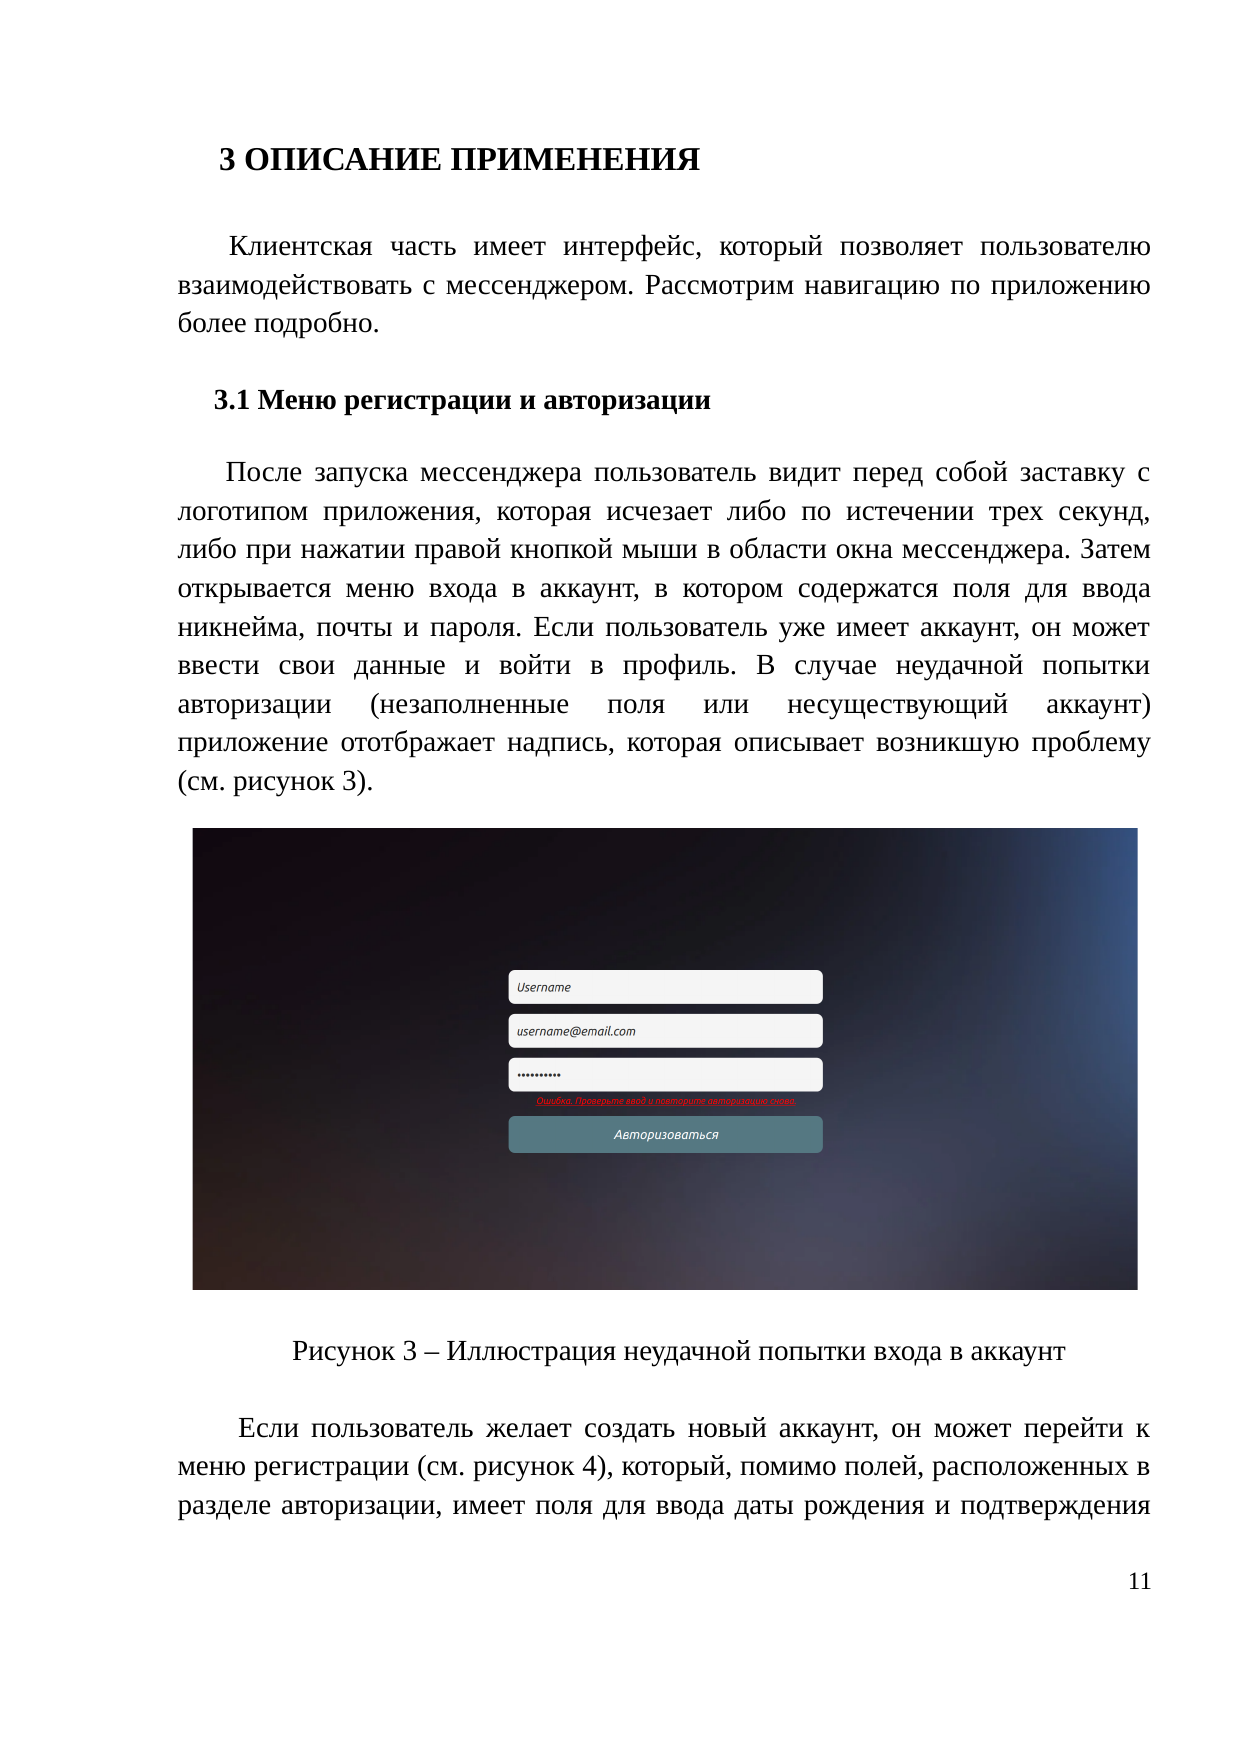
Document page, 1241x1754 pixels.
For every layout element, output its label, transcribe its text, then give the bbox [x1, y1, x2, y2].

picture [192, 828, 1138, 1290]
text Рисунок 3 – Иллюстрация неудачной попытки входа в аккаунт [177, 1333, 1152, 1366]
subtitle 3 ОПИСАНИЕ ПРИМЕНЕНИЯ [177, 139, 1152, 177]
text Если пользователь желает создать новый аккаунт, он может перейти к меню регистрации (см. рисунок 4), который, помимо полей, расположенных в разделе авторизации, имеет поля для ввода даты рождения и подтверждения [177, 1410, 1152, 1521]
subtitle 3.1 Меню регистрации и авторизации [177, 382, 1152, 416]
text Клиентская часть имеет интерфейс, который позволяет пользователю взаимодействовать с мессенджером. Рассмотрим навигацию по приложению более подробно. [177, 228, 1152, 339]
text После запуска мессенджера пользователь видит перед собой заставку с логотипом приложения, которая исчезает либо по истечении трех секунд, либо при нажатии правой кнопкой мыши в области окна мессенджера. Затем открывается меню входа в аккаунт, в котором содержатся поля для ввода никнейма, почты и пароля. Если пользователь уже имеет аккаунт, он может ввести свои данные и войти в профиль. В случае неудачной попытки авторизации (незаполненные поля или несуществующий аккаунт) приложение ототбражает надпись, которая описывает возникшую проблему (см. рисунок 3). [177, 454, 1152, 796]
